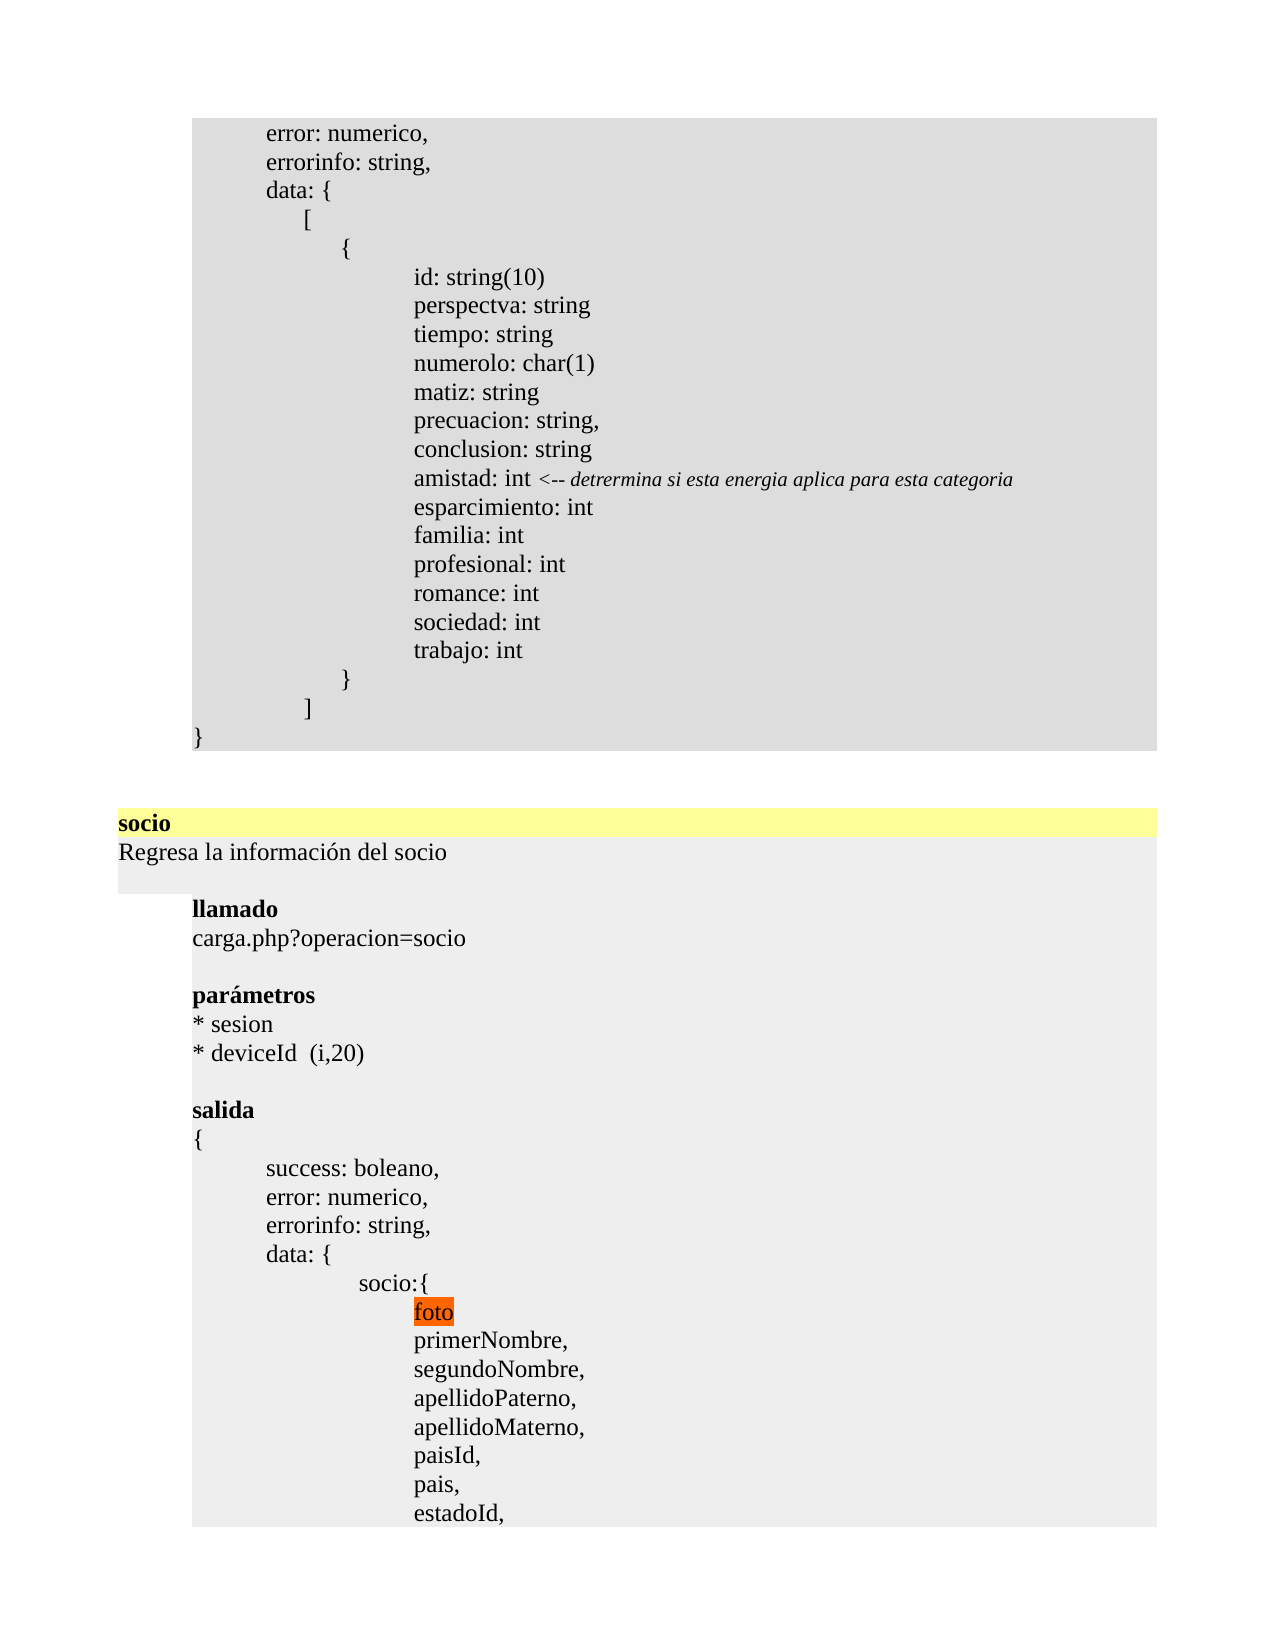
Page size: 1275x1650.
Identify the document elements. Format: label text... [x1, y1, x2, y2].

text segundoNombre, [192, 1354, 1157, 1383]
text { [192, 1124, 1157, 1153]
text [ [192, 204, 1157, 233]
text llamado [192, 894, 1157, 923]
text familia: int [192, 521, 1157, 549]
text apellidoPaterno, [192, 1383, 1157, 1412]
text salida [192, 1096, 1157, 1124]
text { [192, 233, 1157, 262]
text data: { [192, 1239, 1157, 1268]
text } [192, 664, 1157, 693]
text * sesion [192, 1009, 1157, 1038]
text conclusion: string [192, 434, 1157, 463]
text * deviceId (i,20) [192, 1038, 1157, 1067]
text tiempo: string [192, 319, 1157, 348]
text perspectva: string [192, 291, 1157, 319]
text numerolo: char(1) [192, 348, 1157, 377]
text errorinfo: string, [192, 147, 1157, 176]
text apellidoMaterno, [192, 1412, 1157, 1441]
text paisId, [192, 1441, 1157, 1469]
text socio [118, 808, 1157, 837]
text profesional: int [192, 549, 1157, 578]
text socio:{ [192, 1268, 1157, 1297]
text primerNombre, [192, 1326, 1157, 1354]
text estadoId, [192, 1498, 1157, 1527]
text sociedad: int [192, 607, 1157, 636]
text amistad: int <-- detrermina si esta energia aplica para esta categoria [192, 463, 1157, 492]
text error: numerico, [192, 1182, 1157, 1211]
text } [192, 722, 1157, 751]
text Regresa la información del socio [118, 837, 1157, 866]
text parámetros [192, 981, 1157, 1009]
text id: string(10) [192, 262, 1157, 291]
text data: { [192, 176, 1157, 204]
text esparcimiento: int [192, 492, 1157, 521]
text error: numerico, [192, 118, 1157, 147]
text matiz: string [192, 377, 1157, 406]
text foto [192, 1297, 1157, 1326]
text precuacion: string, [192, 406, 1157, 434]
text errorinfo: string, [192, 1211, 1157, 1239]
text carga.php?operacion=socio [192, 923, 1157, 952]
text trabajo: int [192, 636, 1157, 664]
text success: boleano, [192, 1153, 1157, 1182]
text ] [192, 693, 1157, 722]
text pais, [192, 1469, 1157, 1498]
text romance: int [192, 578, 1157, 607]
